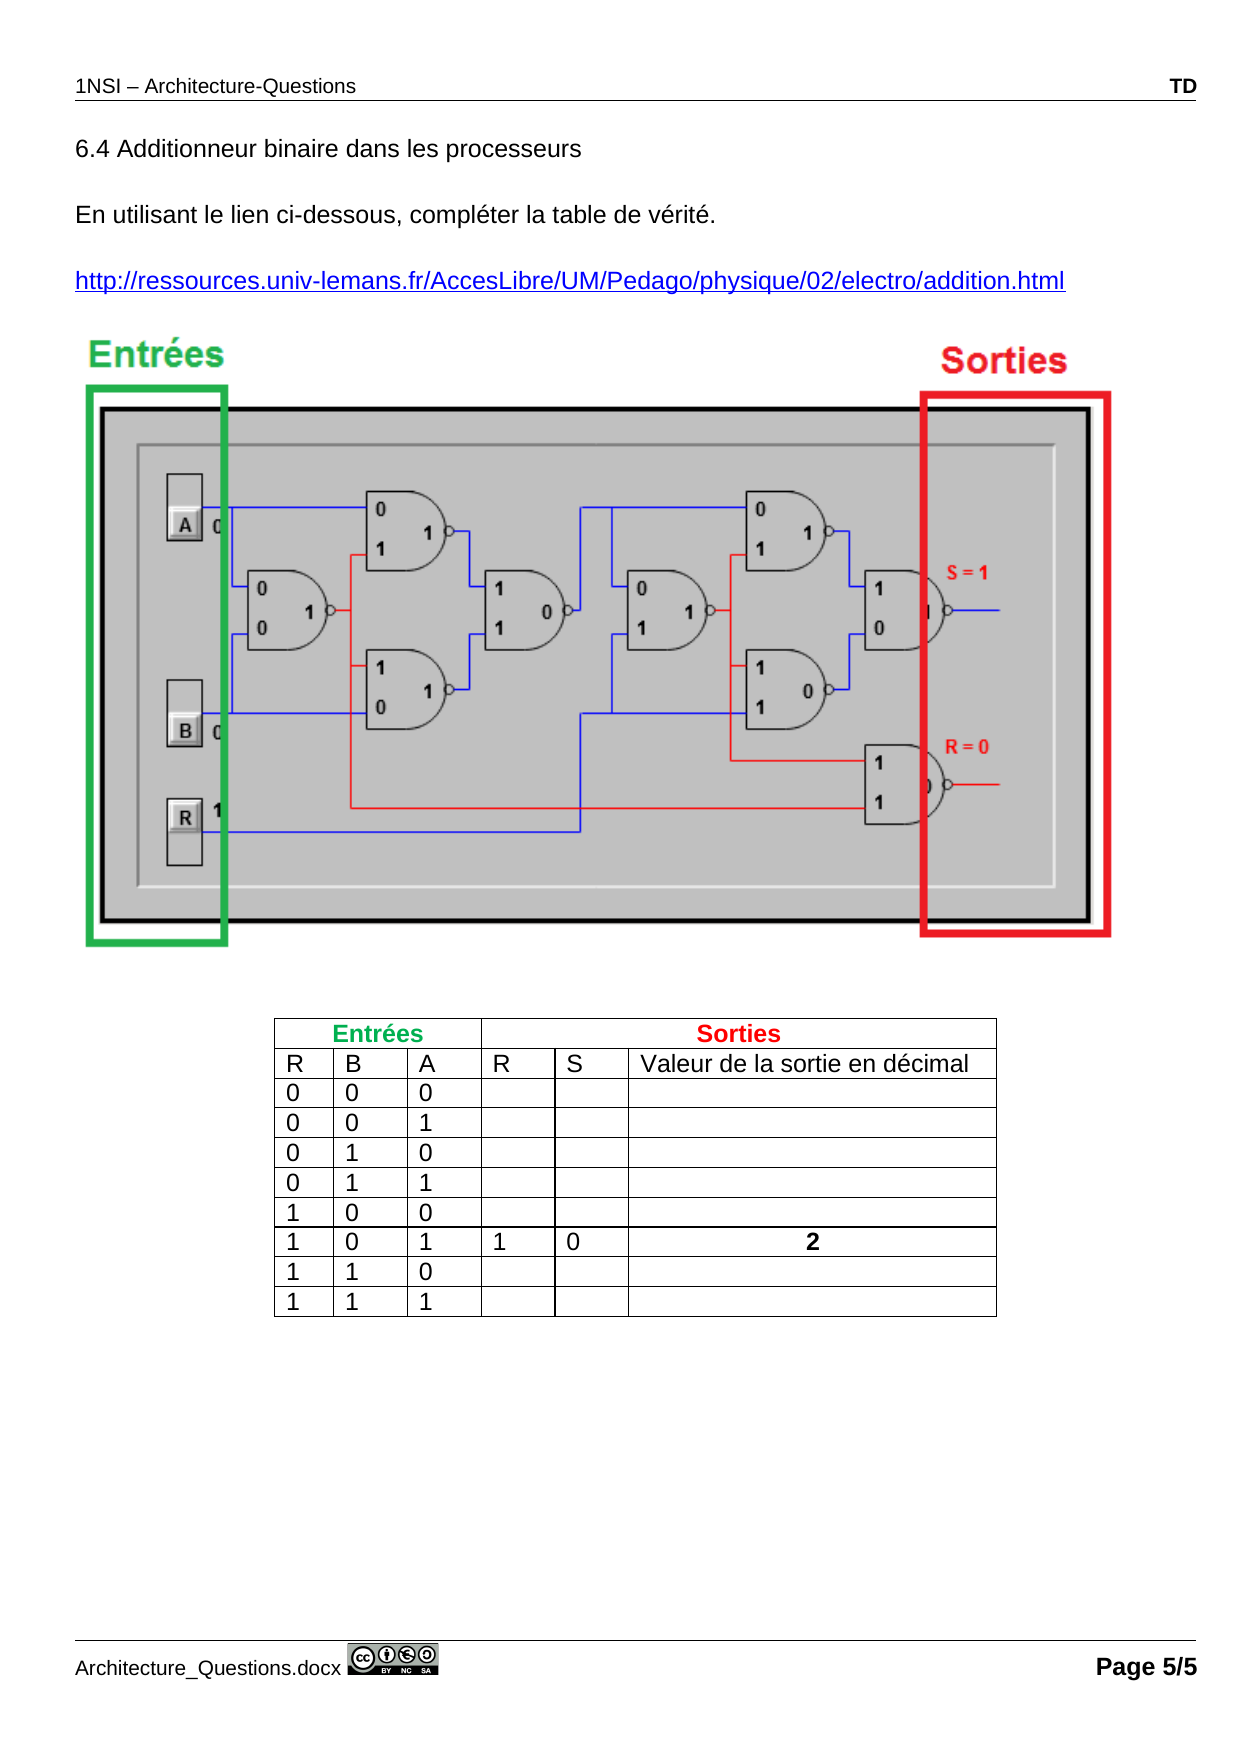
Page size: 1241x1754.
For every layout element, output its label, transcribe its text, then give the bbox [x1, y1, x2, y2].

picture [347, 1643, 439, 1675]
table_cell [482, 1287, 554, 1316]
table_cell [629, 1138, 996, 1167]
table_cell 0 [408, 1198, 481, 1226]
table_cell [556, 1198, 628, 1226]
table_cell 0 [334, 1198, 407, 1226]
table_cell [556, 1168, 628, 1197]
table_cell 1 [334, 1168, 407, 1197]
table_cell 1 [334, 1138, 407, 1167]
table_cell [482, 1257, 554, 1286]
table_cell [556, 1108, 628, 1137]
table_cell [629, 1198, 996, 1226]
table_cell [629, 1108, 996, 1137]
picture [75, 332, 1121, 952]
table_cell 0 [408, 1138, 481, 1167]
table_cell [482, 1198, 554, 1226]
table_cell [482, 1108, 554, 1137]
table_cell A [408, 1049, 481, 1077]
table_header Entrées [275, 1019, 481, 1048]
table_cell S [556, 1049, 628, 1077]
table_header Sorties [482, 1019, 996, 1048]
table_cell 0 [275, 1138, 333, 1167]
text En utilisant le lien ci-dessous, compléter la table de vérité. [75, 200, 1196, 229]
table_cell [482, 1168, 554, 1197]
table_cell 0 [275, 1108, 333, 1137]
table_cell [556, 1257, 628, 1286]
table_cell 1 [408, 1228, 481, 1256]
table_cell [482, 1138, 554, 1167]
table_cell 1 [275, 1257, 333, 1286]
table_cell 1 [334, 1287, 407, 1316]
table_cell [629, 1287, 996, 1316]
table_cell 1 [408, 1168, 481, 1197]
table_cell 1 [275, 1287, 333, 1316]
table_cell 1 [334, 1257, 407, 1286]
table_cell 1 [275, 1198, 333, 1226]
table_cell R [275, 1049, 333, 1077]
text http://ressources.univ-lemans.fr/AccesLibre/UM/Pedago/physique/02/electro/addition.html [75, 266, 1196, 295]
table_cell [629, 1257, 996, 1286]
table_cell 0 [334, 1228, 407, 1256]
table_cell 1 [408, 1287, 481, 1316]
table_cell 1 [482, 1228, 554, 1256]
table_cell 2 [629, 1228, 996, 1256]
table_cell 1 [408, 1108, 481, 1137]
table_cell Valeur de la sortie en décimal [629, 1049, 996, 1077]
table_cell 0 [275, 1079, 333, 1107]
table_cell R [482, 1049, 554, 1077]
table_cell 0 [334, 1079, 407, 1107]
text 6.4 Additionneur binaire dans les processeurs [75, 134, 1196, 163]
table_cell B [334, 1049, 407, 1077]
table_cell 1 [275, 1228, 333, 1256]
table_cell [556, 1287, 628, 1316]
table_cell [556, 1138, 628, 1167]
table_cell [629, 1168, 996, 1197]
table_cell [482, 1079, 554, 1107]
table_cell 0 [334, 1108, 407, 1137]
table_cell 0 [275, 1168, 333, 1197]
table_cell [556, 1079, 628, 1107]
table_cell 0 [556, 1228, 628, 1256]
table_cell [629, 1079, 996, 1107]
table_cell 0 [408, 1257, 481, 1286]
table_cell 0 [408, 1079, 481, 1107]
